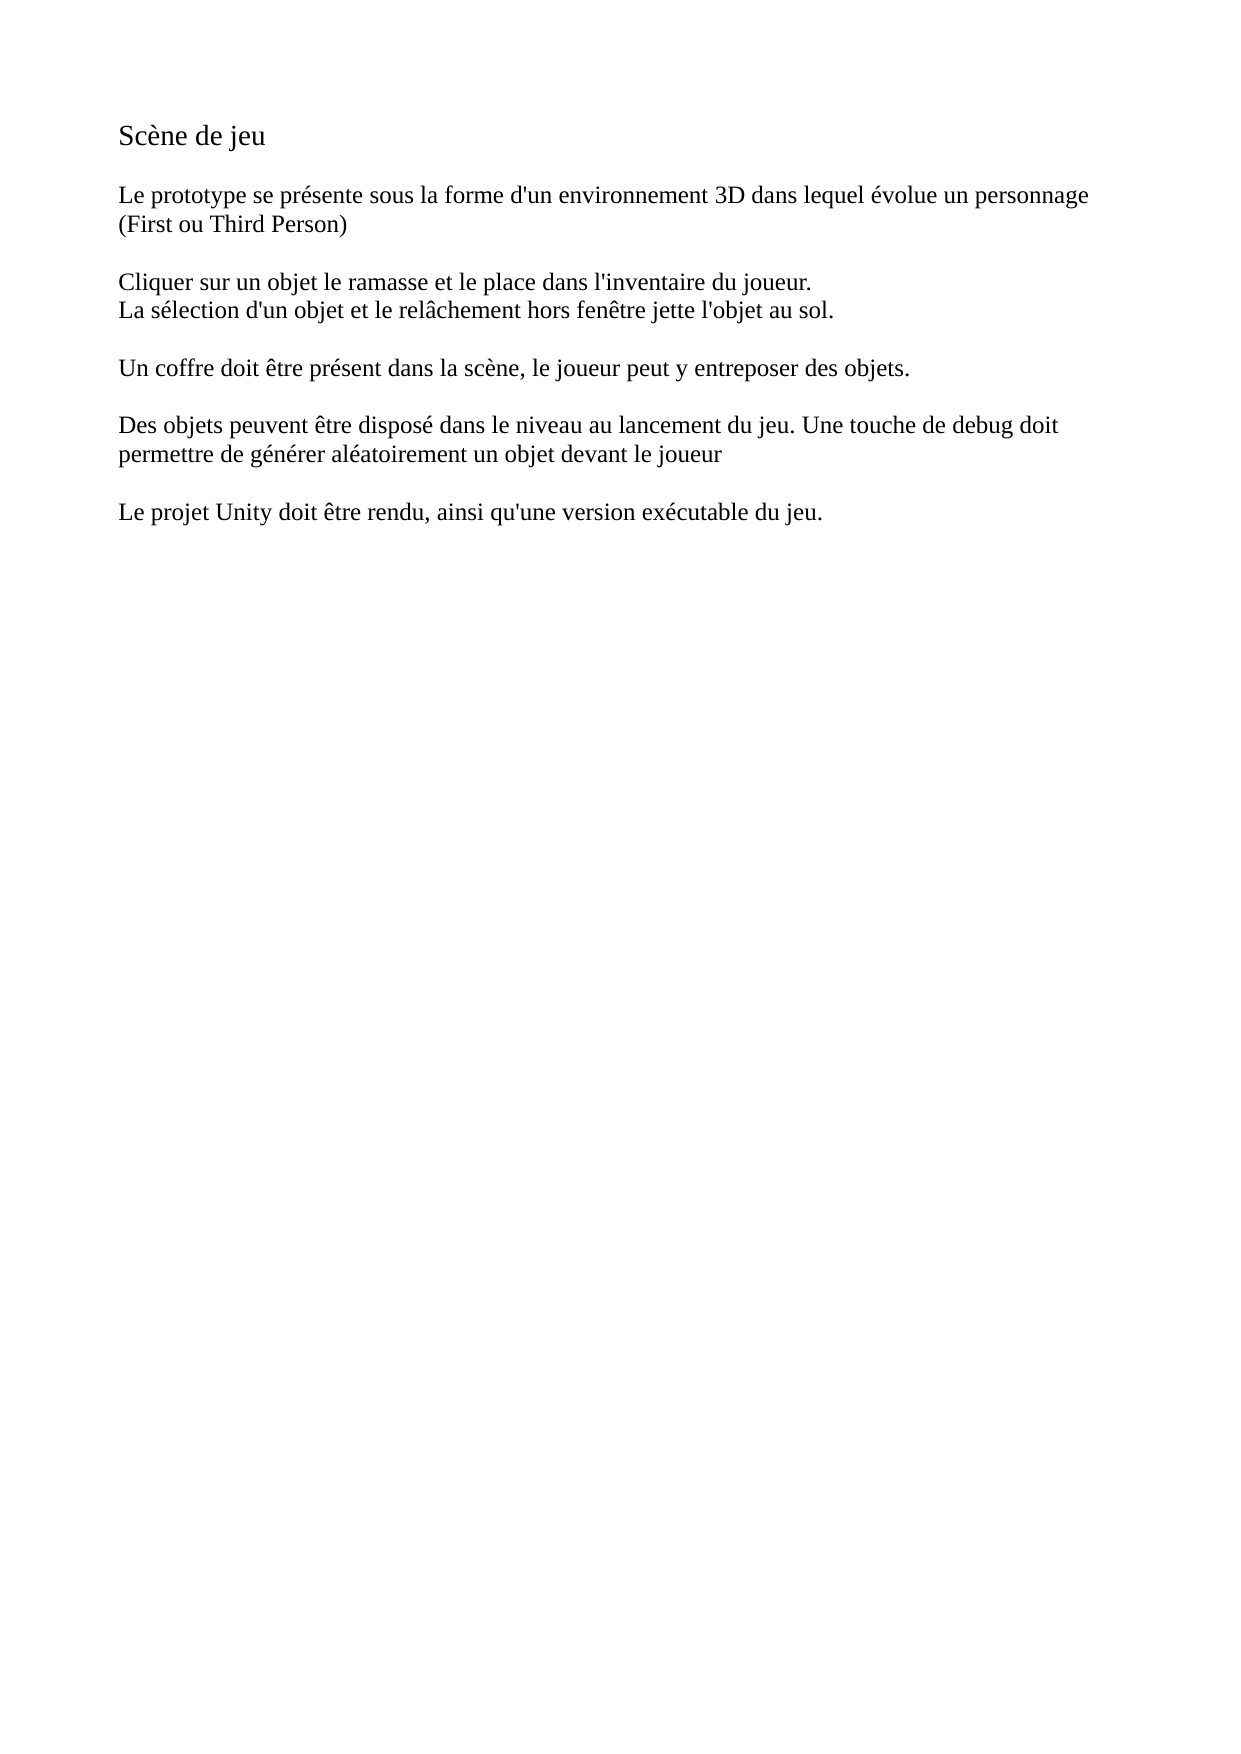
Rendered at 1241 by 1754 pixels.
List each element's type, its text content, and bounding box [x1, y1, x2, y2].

text Des objets peuvent être disposé dans le niveau au lancement du jeu. Une touche de debug doit permettre de générer aléatoirement un objet devant le joueur [118, 410, 1122, 468]
text La sélection d'un objet et le relâchement hors fenêtre jette l'objet au sol. [118, 295, 1122, 324]
text Le projet Unity doit être rendu, ainsi qu'une version exécutable du jeu. [118, 497, 1122, 525]
text Scène de jeu [118, 118, 1122, 152]
text Le prototype se présente sous la forme d'un environnement 3D dans lequel évolue un personnage (First ou Third Person) [118, 180, 1122, 238]
text Cliquer sur un objet le ramasse et le place dans l'inventaire du joueur. [118, 267, 1122, 295]
text Un coffre doit être présent dans la scène, le joueur peut y entreposer des objets. [118, 353, 1122, 382]
